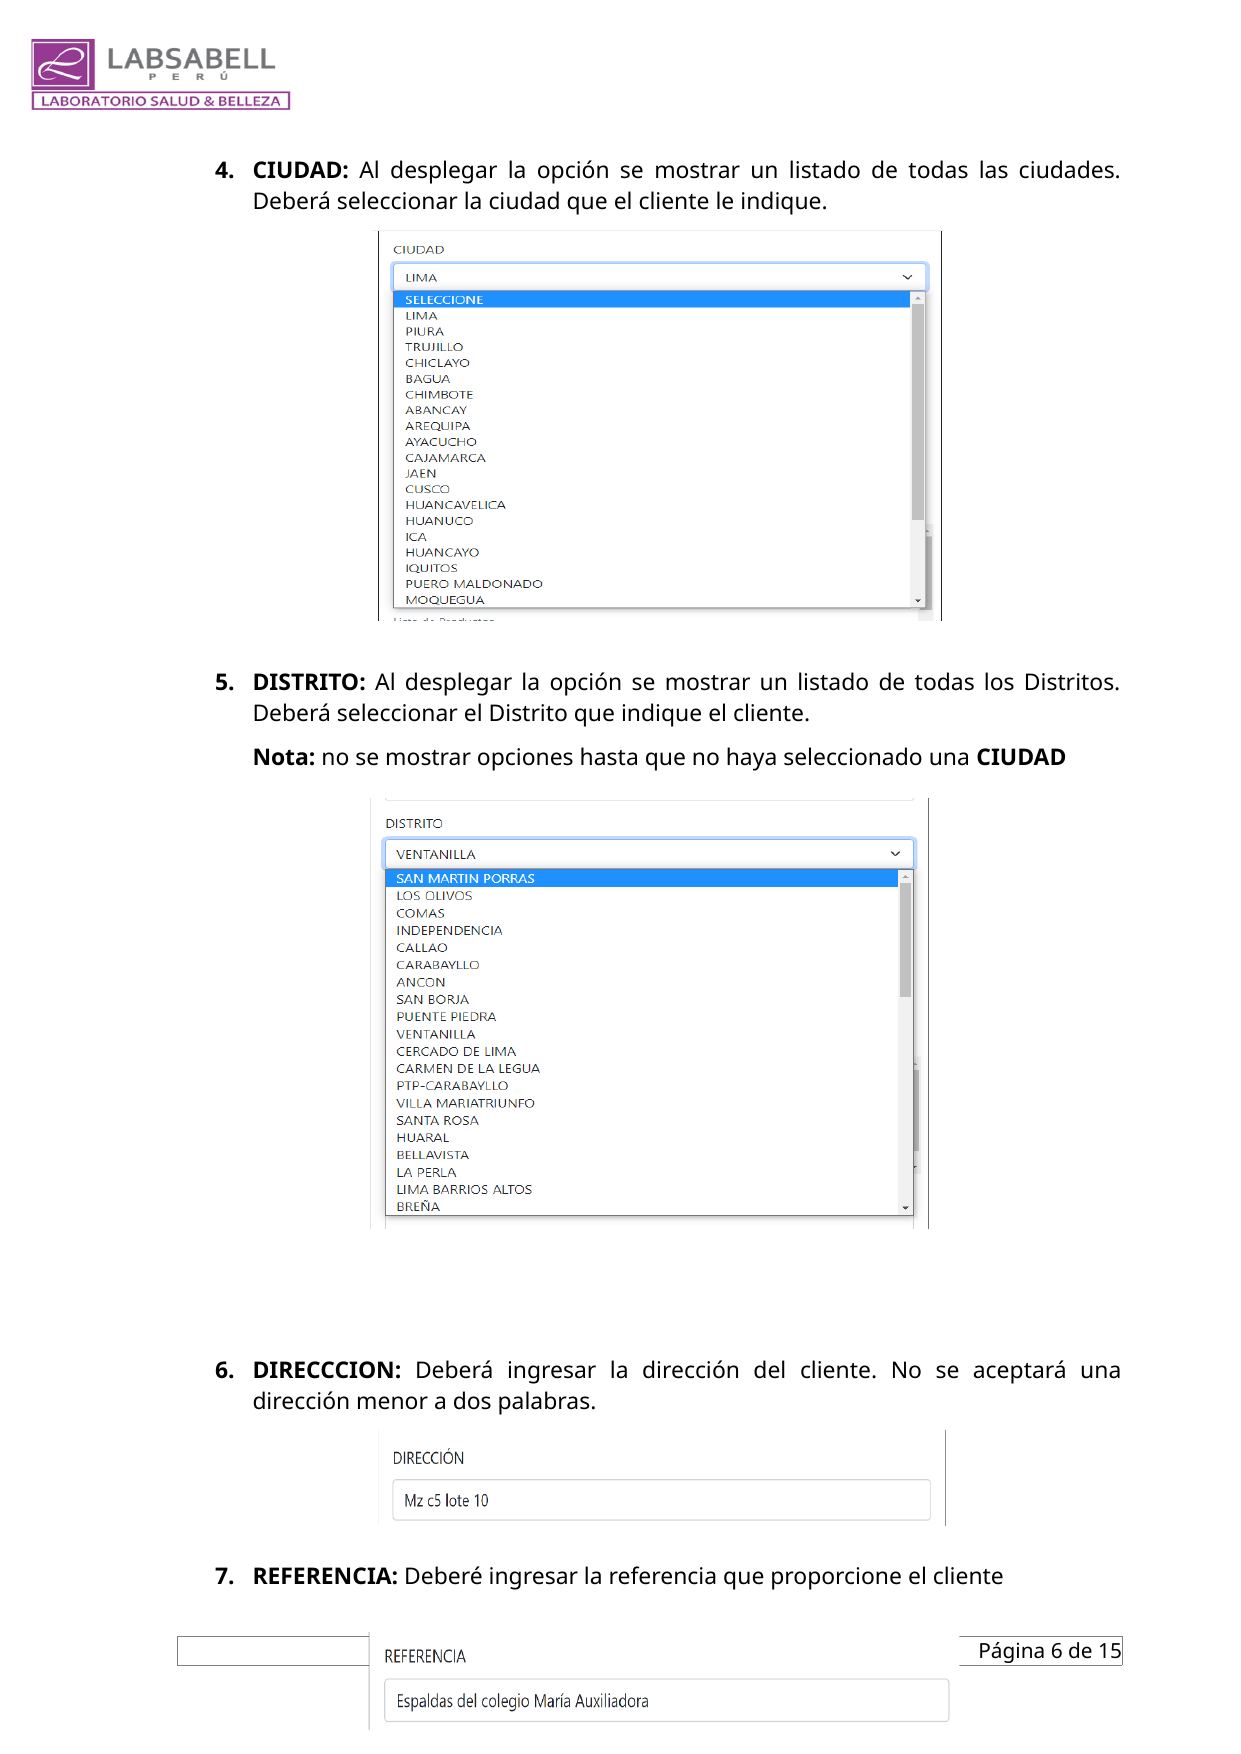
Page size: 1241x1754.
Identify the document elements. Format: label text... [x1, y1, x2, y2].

list REFERENCIA: Deberé ingresar la referencia que proporcione el cliente [215, 1560, 1122, 1591]
list DIRECCCION: Deberá ingresar la dirección del cliente. No se aceptará una dirección menor a dos palabras. [215, 1353, 1122, 1416]
list CIUDAD: Al desplegar la opción se mostrar un listado de todas las ciudades. Deberá seleccionar la ciudad que el cliente le indique. [215, 153, 1122, 216]
text Nota: no se mostrar opciones hasta que no haya seleccionado una CIUDAD [252, 741, 1122, 772]
list DISTRITO: Al desplegar la opción se mostrar un listado de todas los Distritos. Deberá seleccionar el Distrito que indique el cliente. [215, 666, 1122, 728]
